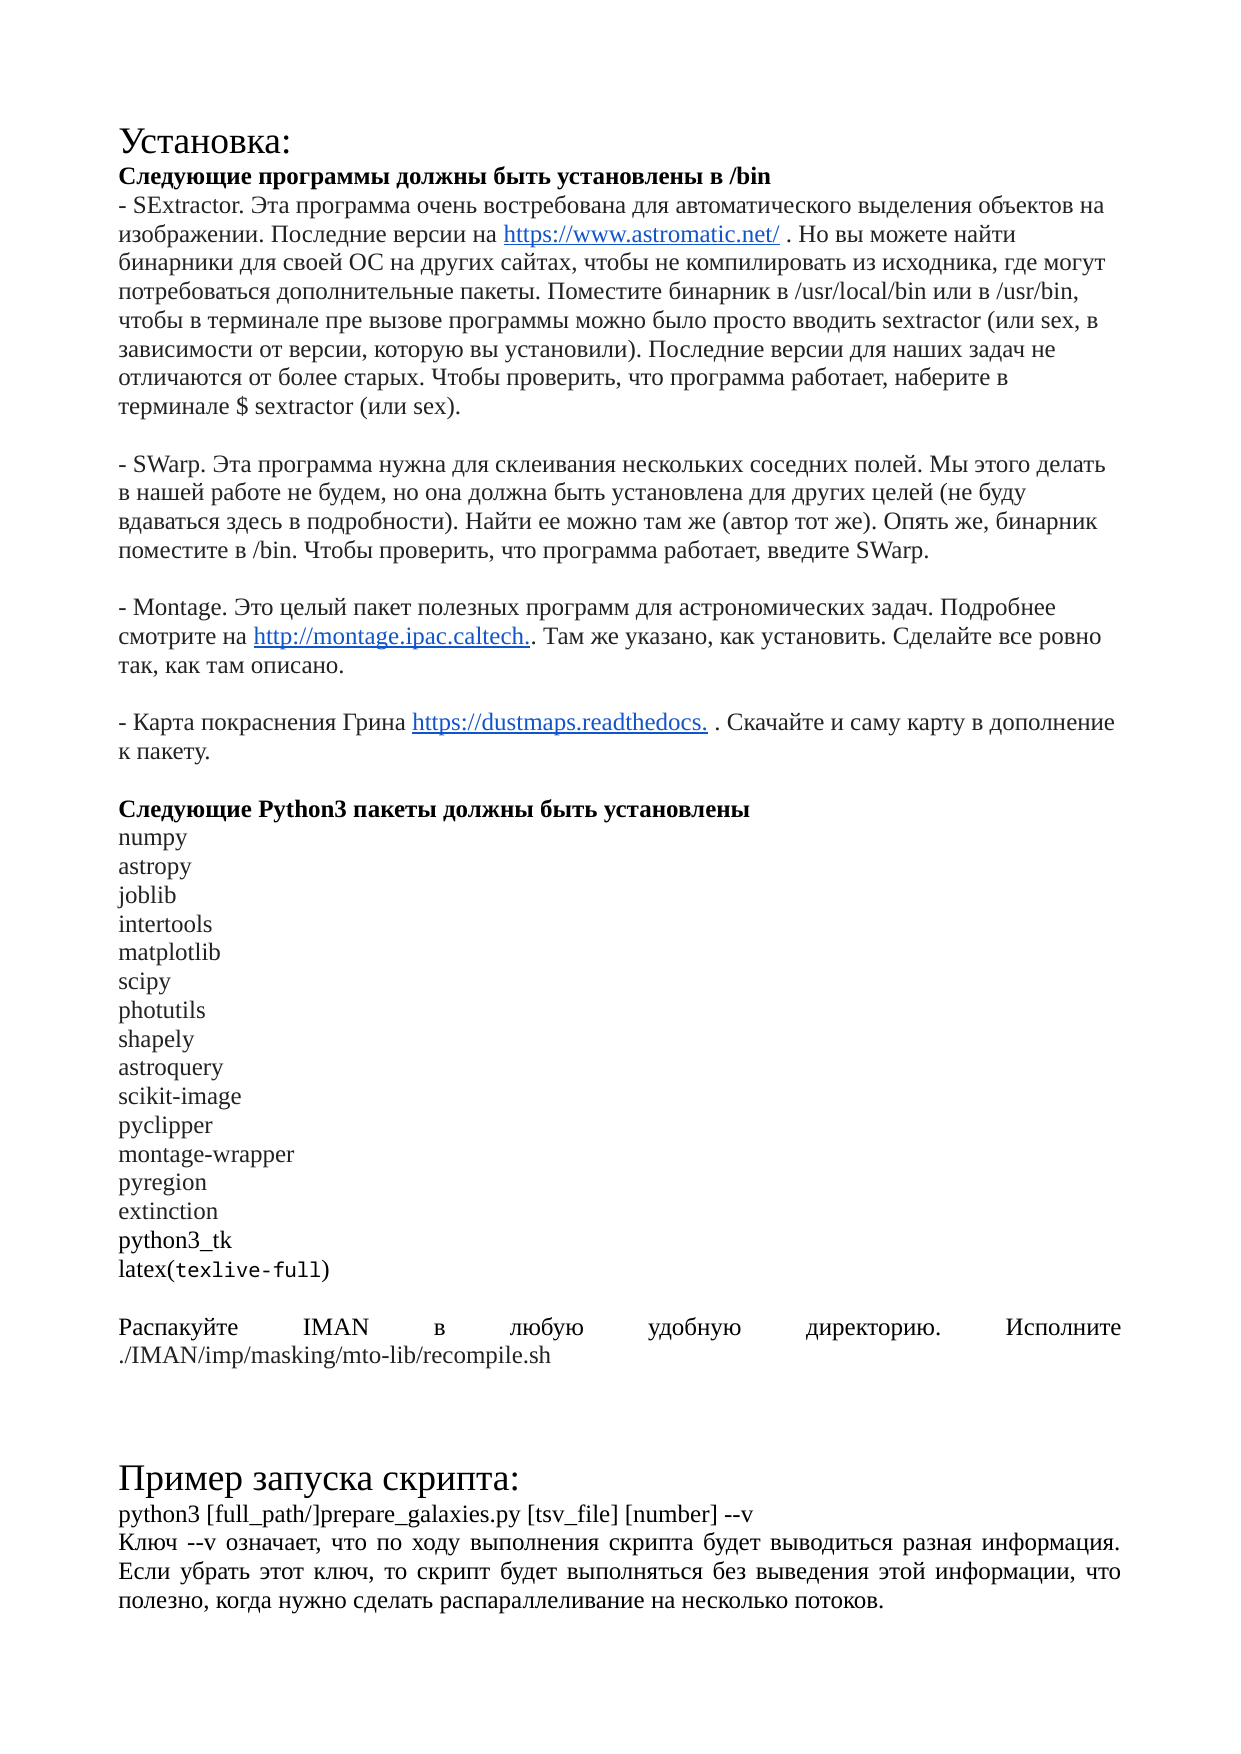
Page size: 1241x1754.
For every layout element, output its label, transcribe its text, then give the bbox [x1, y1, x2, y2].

text Пример запуска скрипта: [118, 1456, 1122, 1499]
text Распакуйте IMAN в любую удобную директорию. Исполните ./IMAN/imp/masking/mto-lib/recompile.sh [118, 1312, 1122, 1369]
text joblib intertools matplotlib scipy photutils shapely astroquery scikit-image [118, 880, 1122, 1110]
text pyregion [118, 1167, 1122, 1196]
text pyclipper [118, 1110, 1122, 1139]
text python3_tk [118, 1225, 1122, 1254]
text Следующие Python3 пакеты должны быть установлены [118, 794, 1122, 822]
text python3 [full_path/]prepare_galaxies.py [tsv_file] [number] --v [118, 1499, 1122, 1527]
text montage-wrapper [118, 1139, 1122, 1167]
text Установка: [118, 118, 1122, 161]
text Ключ --v означает, что по ходу выполнения скрипта будет выводиться разная информация. Если убрать этот ключ, то скрипт будет выполняться без выведения этой информации, что полезно, когда нужно сделать распараллеливание на несколько потоков. [118, 1527, 1122, 1614]
text - SExtractor. Эта программа очень востребована для автоматического выделения объектов на изображении. Последние версии на https://www.astromatic.net/ . Но вы можете найти бинарники для своей ОС на других сайтах, чтобы не компилировать из исходника, где могут потребоваться дополнительные пакеты. Поместите бинарник в /usr/local/bin или в /usr/bin, чтобы в терминале пре вызове программы можно было просто вводить sextractor (или sex, в зависимости от версии, которую вы установили). Последние версии для наших задач не отличаются от более старых. Чтобы проверить, что программа работает, наберите в терминале $ sextractor (или sex). - SWarp. Эта программа нужна для склеивания нескольких соседних полей. Мы этого делать в нашей работе не будем, но она должна быть установлена для других целей (не буду вдаваться здесь в подробности). Найти ее можно там же (автор тот же). Опять же, бинарник поместите в /bin. Чтобы проверить, что программа работает, введите SWarp. - Montage. Это целый пакет полезных программ для астрономических задач. Подробнее смотрите на http://montage.ipac.caltech.. Там же указано, как установить. Сделайте все ровно так, как там описано. - Карта покраснения Грина https://dustmaps.readthedocs. . Скачайте и саму карту в дополнение к пакету. [118, 190, 1122, 765]
text Следующие программы должны быть установлены в /bin [118, 161, 1122, 190]
text latex(texlive-full) [118, 1254, 1122, 1312]
text extinction [118, 1196, 1122, 1225]
text numpy astropy [118, 822, 1122, 880]
